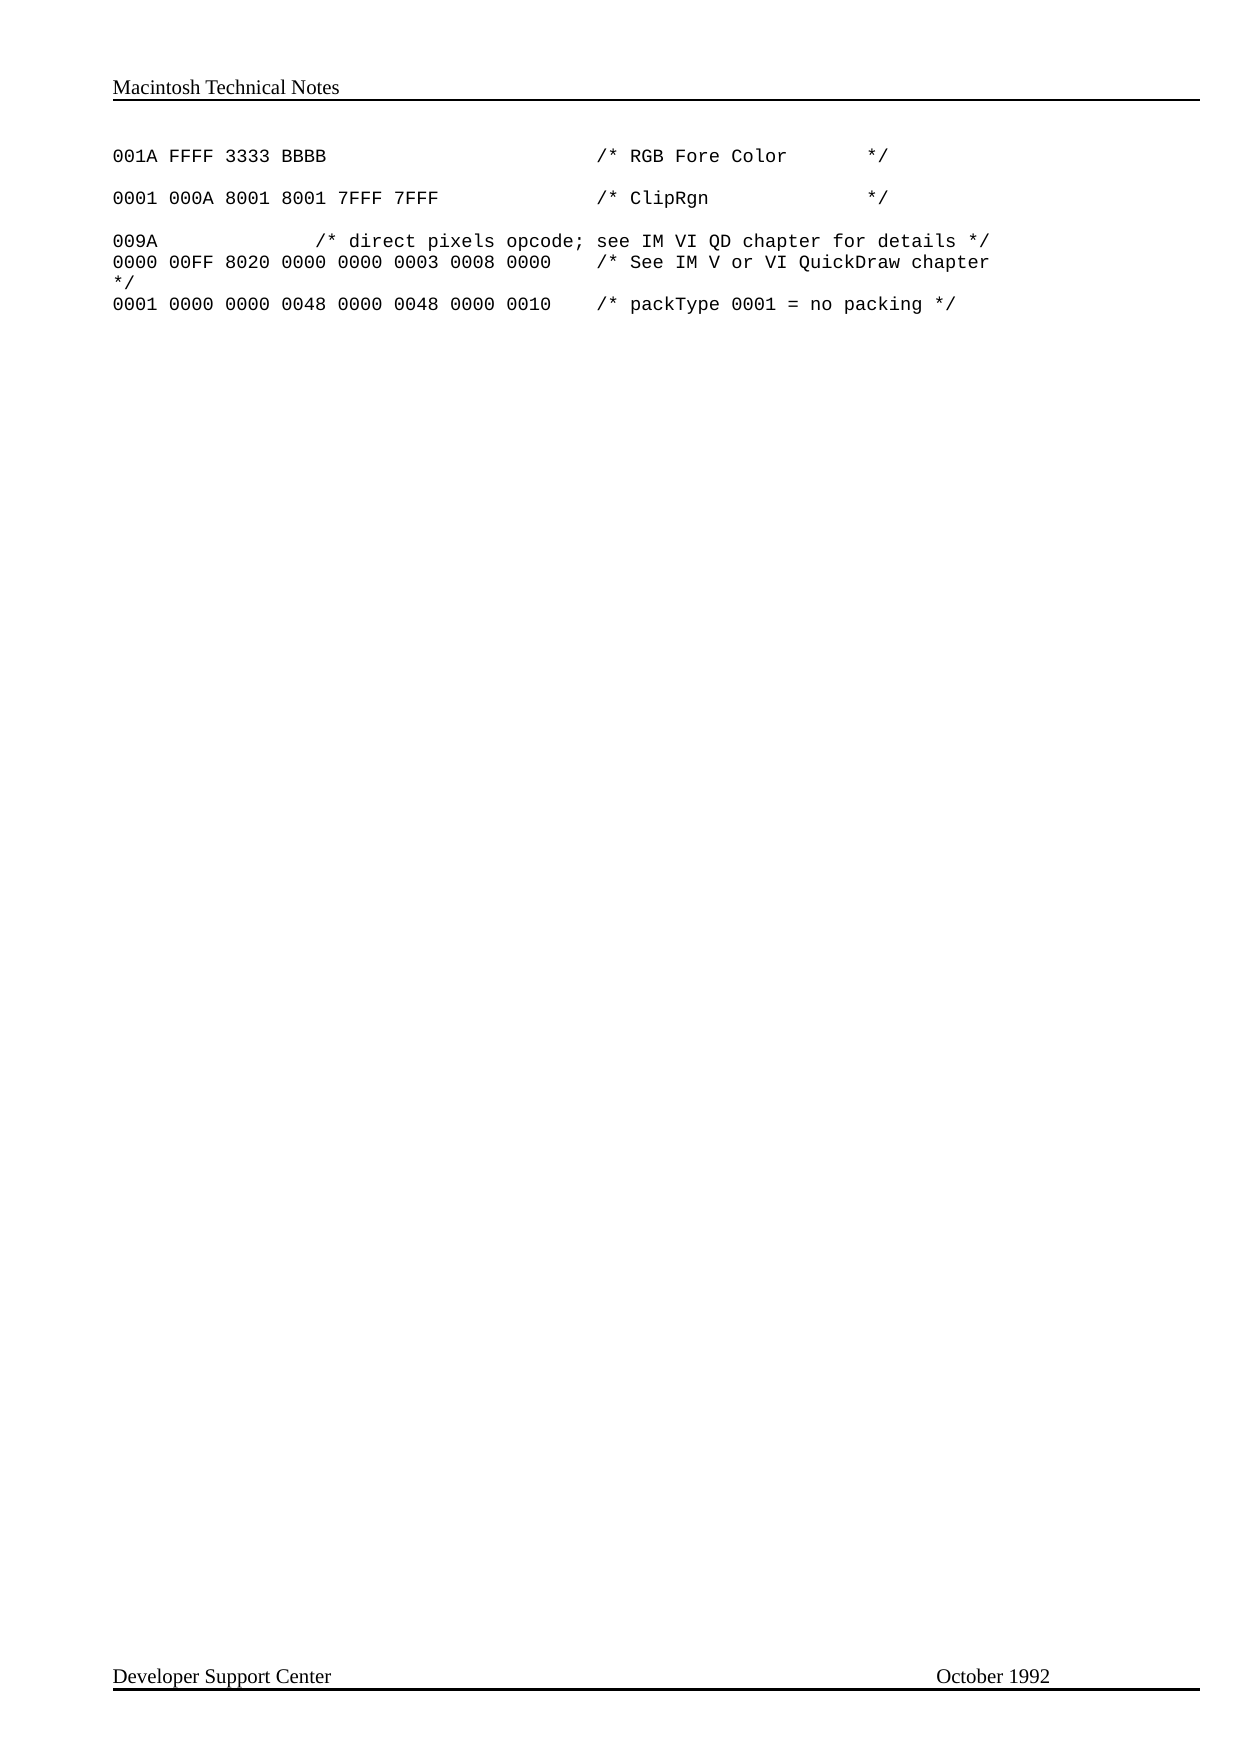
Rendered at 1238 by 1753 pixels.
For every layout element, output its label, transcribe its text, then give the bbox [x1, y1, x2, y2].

text 0001 000A 8001 8001 7FFF 7FFF /* ClipRgn */ [112, 189, 1144, 210]
text 009A /* direct pixels opcode; see IM VI QD chapter for details */ [112, 231, 1144, 253]
text */ [112, 274, 1144, 295]
text 001A FFFF 3333 BBBB /* RGB Fore Color */ [112, 146, 1144, 168]
text 0000 00FF 8020 0000 0000 0003 0008 0000 /* See IM V or VI QuickDraw chapter [112, 253, 1144, 274]
text 0001 0000 0000 0048 0000 0048 0000 0010 /* packType 0001 = no packing */ [112, 295, 1144, 316]
